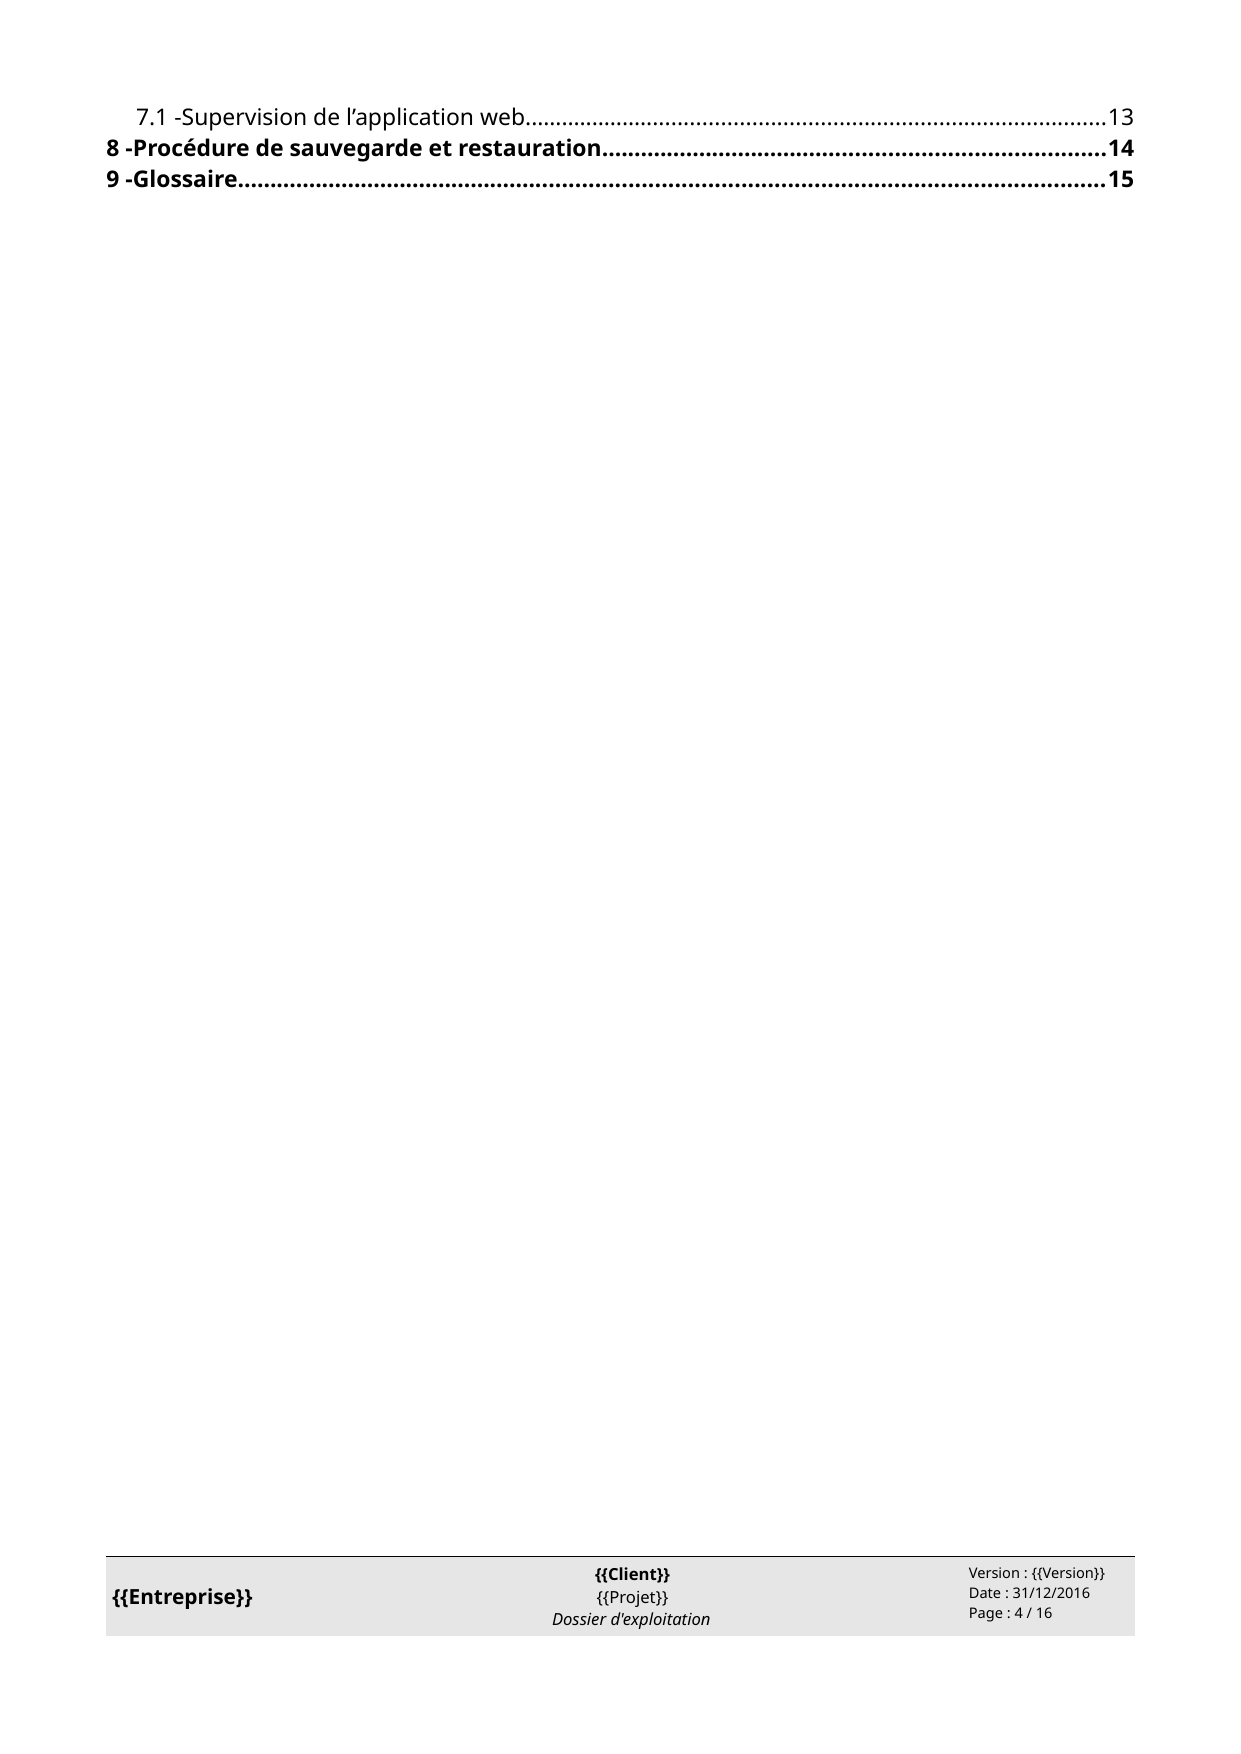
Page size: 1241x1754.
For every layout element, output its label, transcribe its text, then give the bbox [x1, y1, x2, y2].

text 8 -Procédure de sauvegarde et restauration 14 [106, 132, 1134, 163]
text 7.1 -Supervision de l’application web 13 [136, 100, 1134, 132]
text 9 -Glossaire 15 [106, 163, 1134, 194]
